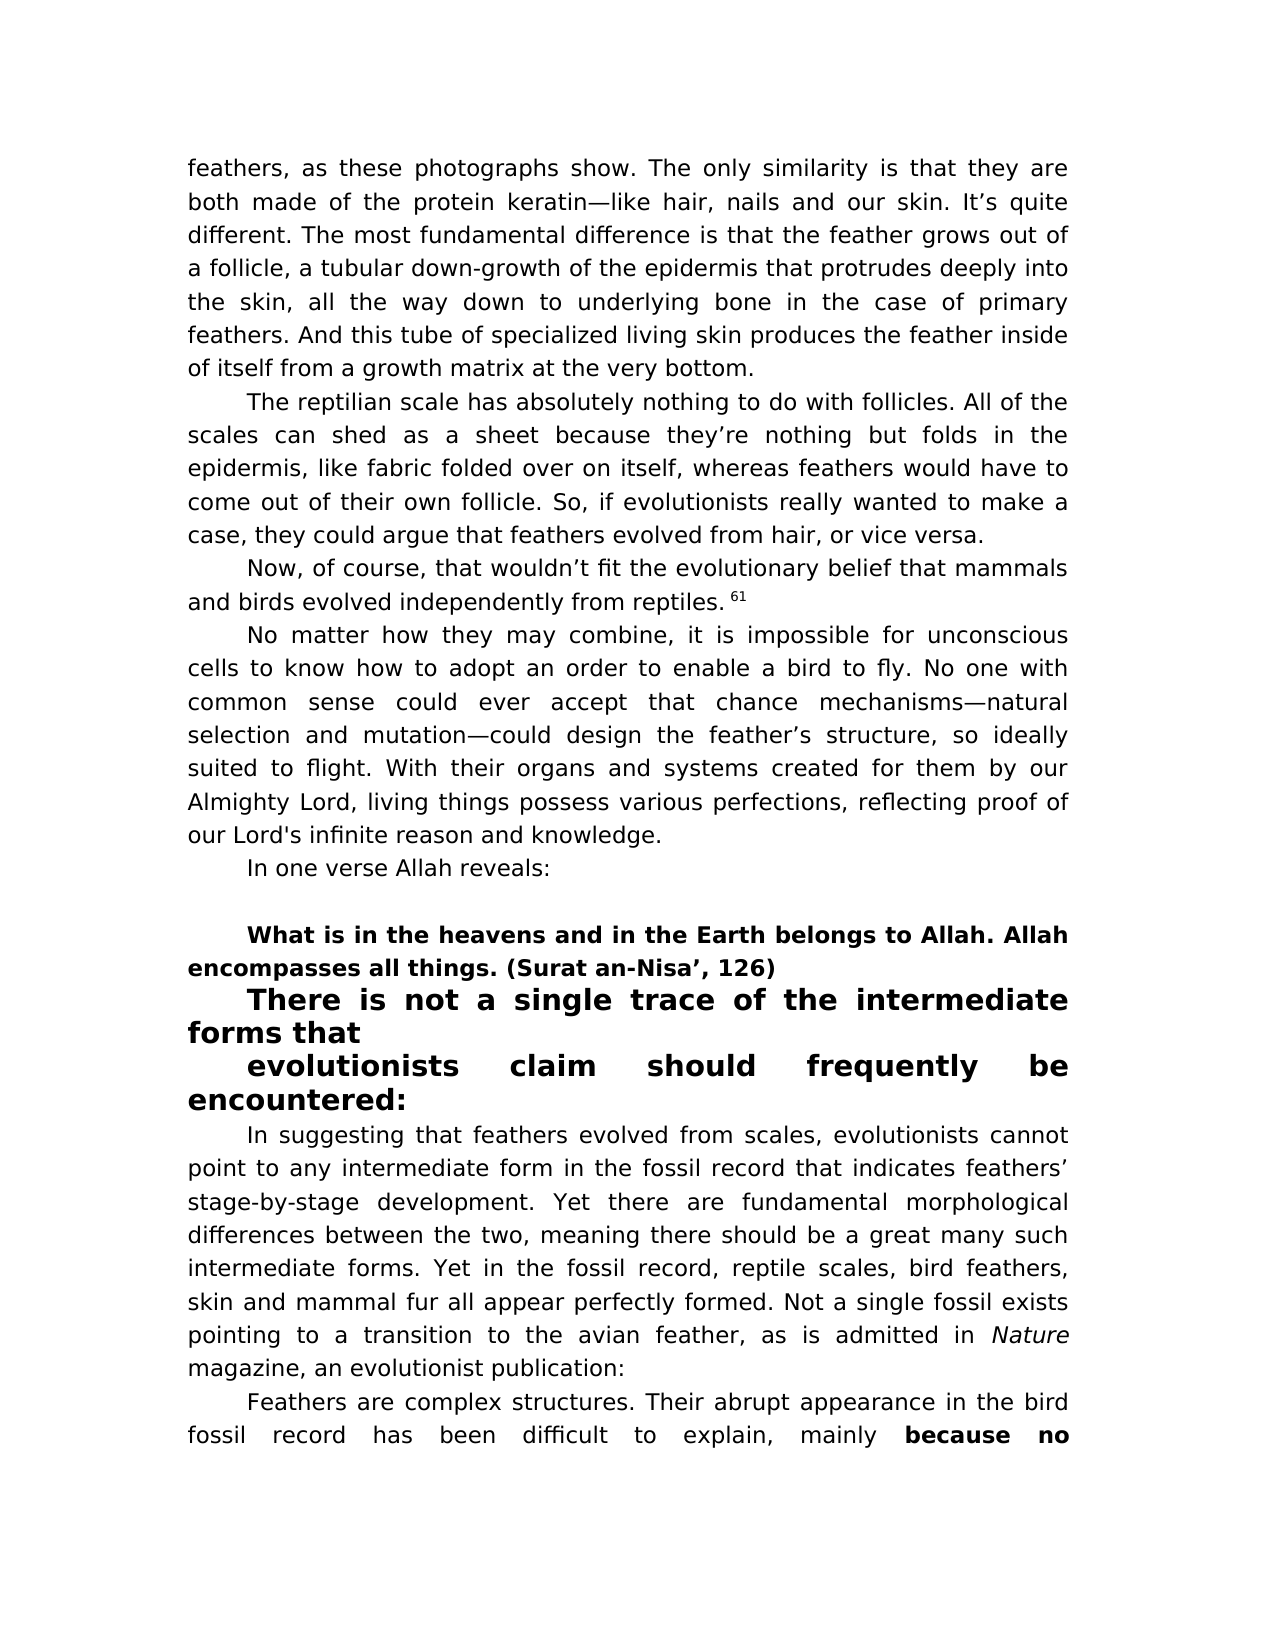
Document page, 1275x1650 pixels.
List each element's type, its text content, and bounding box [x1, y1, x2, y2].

text evolutionists claim should frequently be encountered: [187, 1050, 1070, 1117]
text There is not a single trace of the intermediate forms that [187, 983, 1070, 1050]
text In suggesting that feathers evolved from scales, evolutionists cannot point to any intermediate form in the fossil record that indicates feathers’ stage-by-stage development. Yet there are fundamental morphological differences between the two, meaning there should be a great many such intermediate forms. Yet in the fossil record, reptile scales, bird feathers, skin and mammal fur all appear perfectly formed. Not a single fossil exists pointing to a transition to the avian feather, as is admitted in Nature magazine, an evolutionist publication: [187, 1117, 1070, 1383]
text What is in the heavens and in the Earth belongs to Allah. Allah encompasses all things. (Surat an-Nisa’, 126) [187, 917, 1070, 983]
text Feathers are complex structures. Their abrupt appearance in the bird fossil record has been difficult to explain, mainly because no [187, 1383, 1070, 1450]
text feathers, as these photographs show. The only similarity is that they are both made of the protein keratin—like hair, nails and our skin. It’s quite different. The most fundamental difference is that the feather grows out of a follicle, a tubular down-growth of the epidermis that protrudes deeply into the skin, all the way down to underlying bone in the case of primary feathers. And this tube of specialized living skin produces the feather inside of itself from a growth matrix at the very bottom. [187, 150, 1070, 383]
text The reptilian scale has absolutely nothing to do with follicles. All of the scales can shed as a sheet because they’re nothing but folds in the epidermis, like fabric folded over on itself, whereas feathers would have to come out of their own follicle. So, if evolutionists really wanted to make a case, they could argue that feathers evolved from hair, or vice versa. [187, 383, 1070, 550]
text In one verse Allah reveals: [187, 850, 1070, 883]
text Now, of course, that wouldn’t fit the evolutionary belief that mammals and birds evolved independently from reptiles. 61 [187, 550, 1070, 617]
text No matter how they may combine, it is impossible for unconscious cells to know how to adopt an order to enable a bird to fly. No one with common sense could ever accept that chance mechanisms—natural selection and mutation—could design the feather’s structure, so ideally suited to flight. With their organs and systems created for them by our Almighty Lord, living things possess various perfections, reflecting proof of our Lord's infinite reason and knowledge. [187, 617, 1070, 850]
